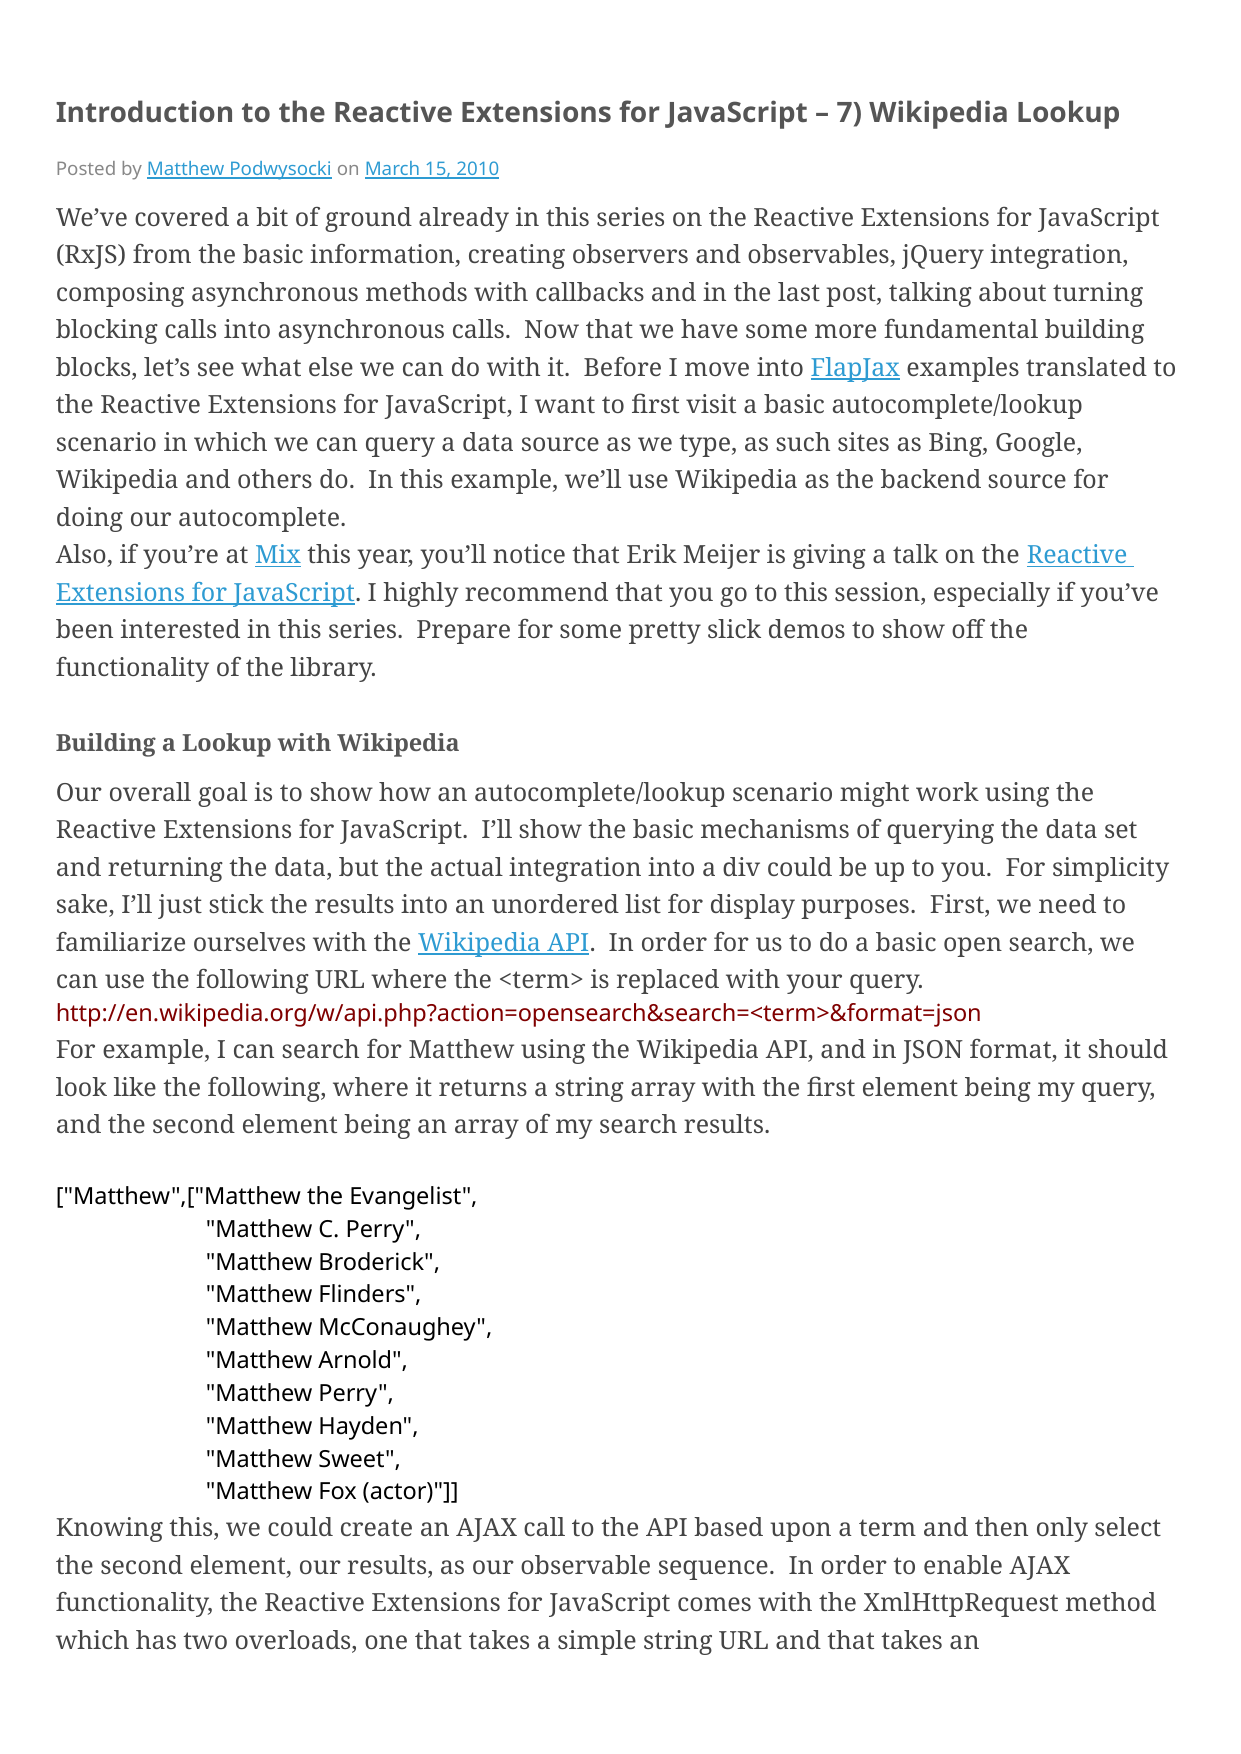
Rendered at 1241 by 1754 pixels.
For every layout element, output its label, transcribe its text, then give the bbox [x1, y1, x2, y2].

text Also, if you’re at Mix this year, you’ll notice that Erik Meijer is giving a talk on the Reactive Extensions for JavaScript. I highly recommend that you go to this session, especially if you’ve been interested in this series. Prepare for some pretty slick demos to show off the functionality of the library. [56, 533, 1178, 683]
text For example, I can search for Matthew using the Wikipedia API, and in JSON format, it should look like the following, where it returns a string array with the first element being my query, and the second element being an array of my search results. [56, 1028, 1178, 1141]
text We’ve covered a bit of ground already in this series on the Reactive Extensions for JavaScript (RxJS) from the basic information, creating observers and observables, jQuery integration, composing asynchronous methods with callbacks and in the last post, talking about turning blocking calls into asynchronous calls. Now that we have some more fundamental building blocks, let’s see what else we can do with it. Before I move into FlapJax examples translated to the Reactive Extensions for JavaScript, I want to first visit a basic autocomplete/lookup scenario in which we can query a data source as we type, as such sites as Bing, Google, Wikipedia and others do. In this example, we’ll use Wikipedia as the backend source for doing our autocomplete. [56, 196, 1178, 533]
text "Matthew McConaughey", [56, 1310, 1178, 1343]
text "Matthew Sweet", [56, 1441, 1178, 1474]
subtitle Building a Lookup with Wikipedia [56, 721, 1178, 758]
text Knowing this, we could create an AJAX call to the API based upon a term and then only select the second element, our results, as our observable sequence. In order to enable AJAX functionality, the Reactive Extensions for JavaScript comes with the XmlHttpRequest method which has two overloads, one that takes a simple string URL and that takes an [56, 1507, 1178, 1657]
subtitle Introduction to the Reactive Extensions for JavaScript – 7) Wikipedia Lookup [56, 93, 1178, 131]
text "Matthew Perry", [56, 1375, 1178, 1408]
text http://en.wikipedia.org/w/api.php?action=opensearch&search=<term>&format=json [56, 996, 1178, 1028]
text "Matthew Flinders", [56, 1277, 1178, 1310]
text Our overall goal is to show how an autocomplete/lookup scenario might work using the Reactive Extensions for JavaScript. I’ll show the basic mechanisms of querying the data set and returning the data, but the actual integration into a div could be up to you. For simplicity sake, I’ll just stick the results into an unordered list for display purposes. First, we need to familiarize ourselves with the Wikipedia API. In order for us to do a basic open search, we can use the following URL where the <term> is replaced with your query. [56, 771, 1178, 996]
text "Matthew Arnold", [56, 1343, 1178, 1375]
text ["Matthew",["Matthew the Evangelist", [56, 1178, 1178, 1211]
text "Matthew Fox (actor)"]] [56, 1474, 1178, 1507]
text "Matthew Hayden", [56, 1408, 1178, 1441]
text "Matthew Broderick", [56, 1244, 1178, 1277]
text "Matthew C. Perry", [56, 1211, 1178, 1244]
text Posted by Matthew Podwysocki on March 15, 2010 [56, 144, 1072, 181]
